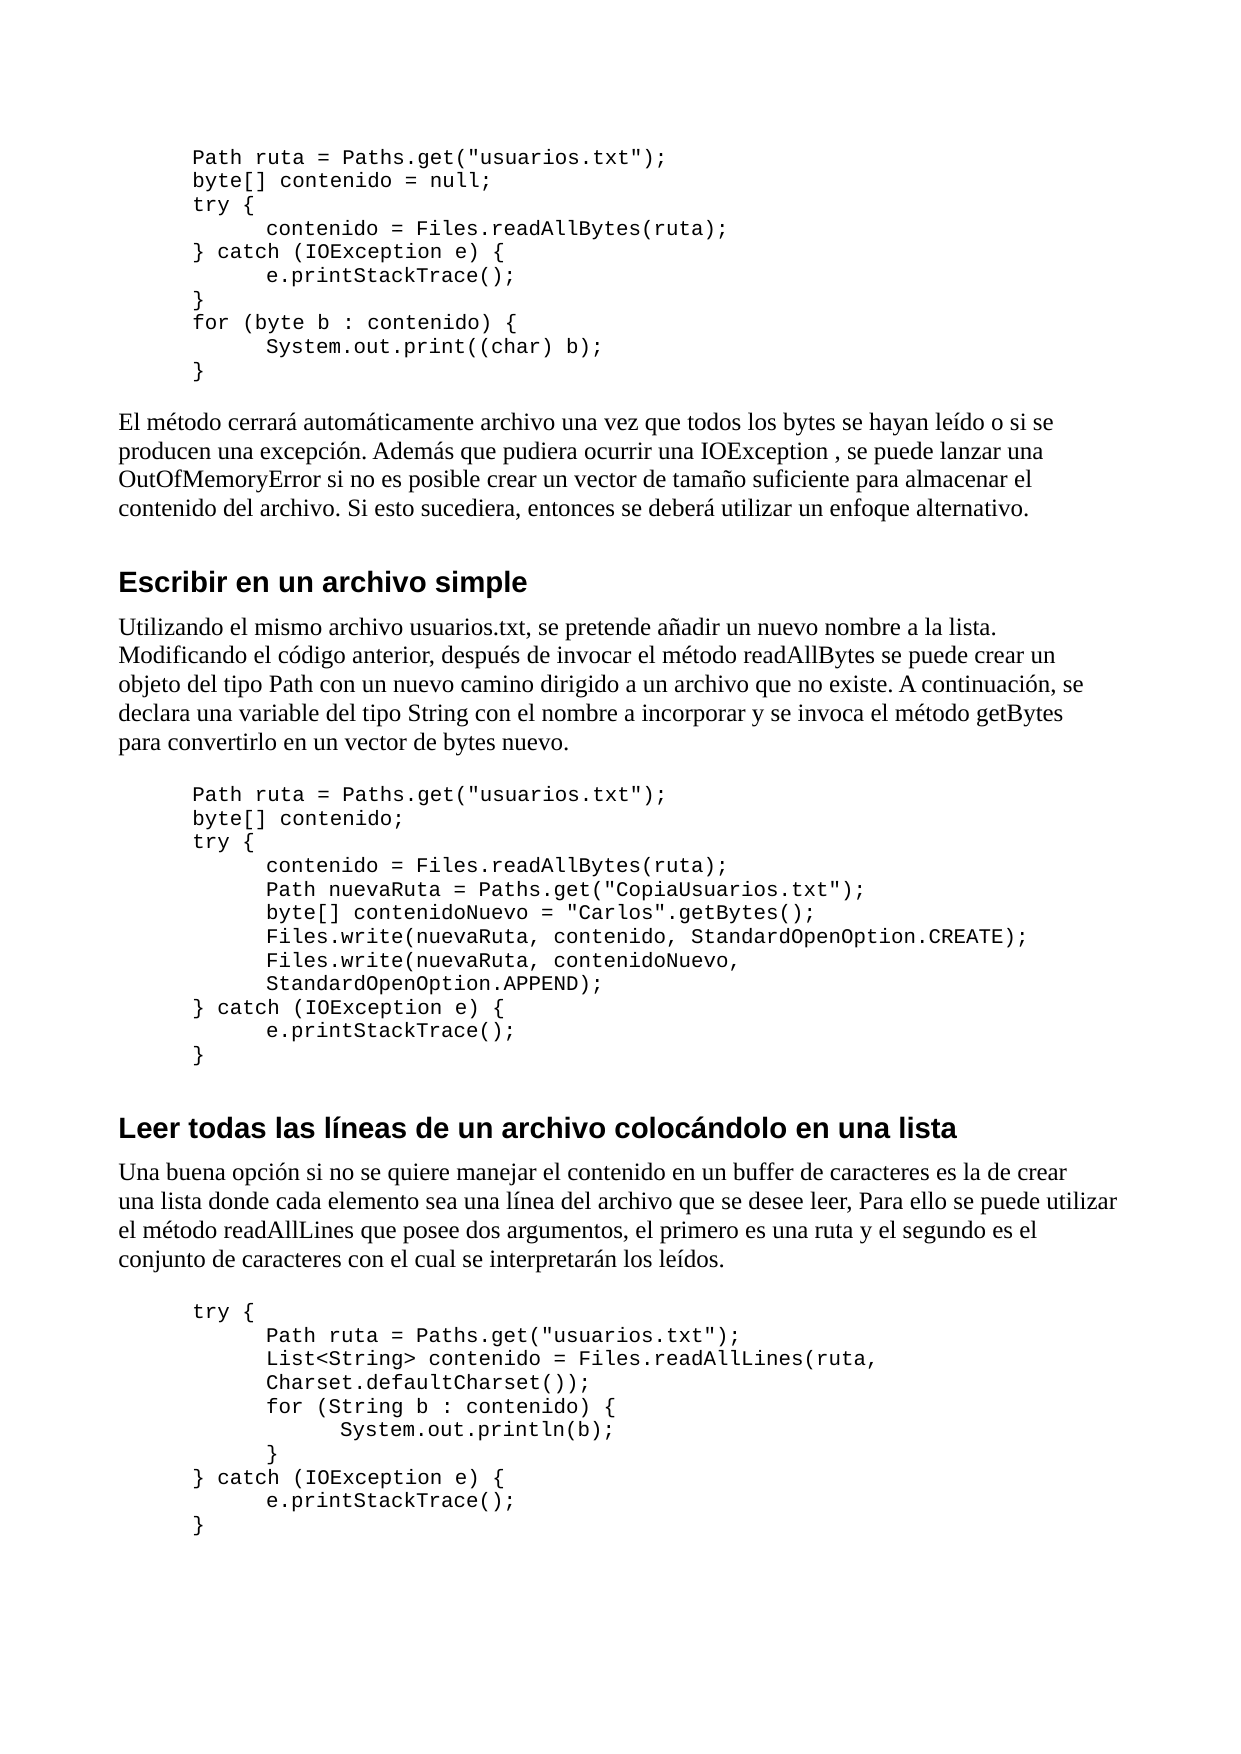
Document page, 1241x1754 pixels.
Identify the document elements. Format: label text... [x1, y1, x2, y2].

text } [118, 1514, 1122, 1538]
text } catch (IOException e) { [118, 1467, 1122, 1490]
text System.out.println(b); [118, 1419, 1122, 1443]
text una lista donde cada elemento sea una línea del archivo que se desee leer, Para ello se puede utilizar el método readAllLines que posee dos argumentos, el primero es una ruta y el segundo es el conjunto de caracteres con el cual se interpretarán los leídos. [118, 1186, 1122, 1272]
text try { [118, 831, 1122, 855]
text byte[] contenido; [118, 808, 1122, 831]
text } [118, 289, 1122, 312]
text e.printStackTrace(); [118, 1021, 1122, 1044]
text List<String> contenido = Files.readAllLines(ruta, [118, 1348, 1122, 1372]
text contenido = Files.readAllBytes(ruta); [118, 855, 1122, 879]
text Path nuevaRuta = Paths.get("CopiaUsuarios.txt"); [118, 879, 1122, 902]
text e.printStackTrace(); [118, 1490, 1122, 1514]
text Utilizando el mismo archivo usuarios.txt, se pretende añadir un nuevo nombre a la lista. [118, 612, 1122, 640]
text byte[] contenidoNuevo = "Carlos".getBytes(); [118, 902, 1122, 926]
text Charset.defaultCharset()); [118, 1372, 1122, 1396]
text producen una excepción. Además que pudiera ocurrir una IOException , se puede lanzar una [118, 436, 1122, 464]
text objeto del tipo Path con un nuevo camino dirigido a un archivo que no existe. A continuación, se [118, 669, 1122, 698]
text for (String b : contenido) { [118, 1396, 1122, 1419]
text Una buena opción si no se quiere manejar el contenido en un buffer de caracteres es la de crear [118, 1157, 1122, 1186]
text Path ruta = Paths.get("usuarios.txt"); [118, 784, 1122, 808]
subtitle Leer todas las líneas de un archivo colocándolo en una lista [118, 1111, 1122, 1145]
text byte[] contenido = null; [118, 171, 1122, 194]
text e.printStackTrace(); [118, 265, 1122, 289]
text try { [118, 1301, 1122, 1325]
text } [118, 1044, 1122, 1068]
text try { [118, 194, 1122, 218]
text } catch (IOException e) { [118, 997, 1122, 1021]
subtitle Escribir en un archivo simple [118, 565, 1122, 599]
text } [118, 1443, 1122, 1467]
text OutOfMemoryError si no es posible crear un vector de tamaño suficiente para almacenar el [118, 464, 1122, 493]
text para convertirlo en un vector de bytes nuevo. [118, 727, 1122, 755]
text El método cerrará automáticamente archivo una vez que todos los bytes se hayan leído o si se [118, 407, 1122, 436]
text contenido del archivo. Si esto sucediera, entonces se deberá utilizar un enfoque alternativo. [118, 493, 1122, 522]
text } [118, 360, 1122, 383]
text } catch (IOException e) { [118, 241, 1122, 265]
text contenido = Files.readAllBytes(ruta); [118, 218, 1122, 241]
text StandardOpenOption.APPEND); [118, 973, 1122, 997]
text declara una variable del tipo String con el nombre a incorporar y se invoca el método getBytes [118, 698, 1122, 727]
text for (byte b : contenido) { [118, 312, 1122, 336]
text System.out.print((char) b); [118, 336, 1122, 360]
text Path ruta = Paths.get("usuarios.txt"); [118, 147, 1122, 171]
text Path ruta = Paths.get("usuarios.txt"); [118, 1325, 1122, 1348]
text Files.write(nuevaRuta, contenidoNuevo, [118, 949, 1122, 973]
text Files.write(nuevaRuta, contenido, StandardOpenOption.CREATE); [118, 926, 1122, 949]
text Modificando el código anterior, después de invocar el método readAllBytes se puede crear un [118, 640, 1122, 669]
